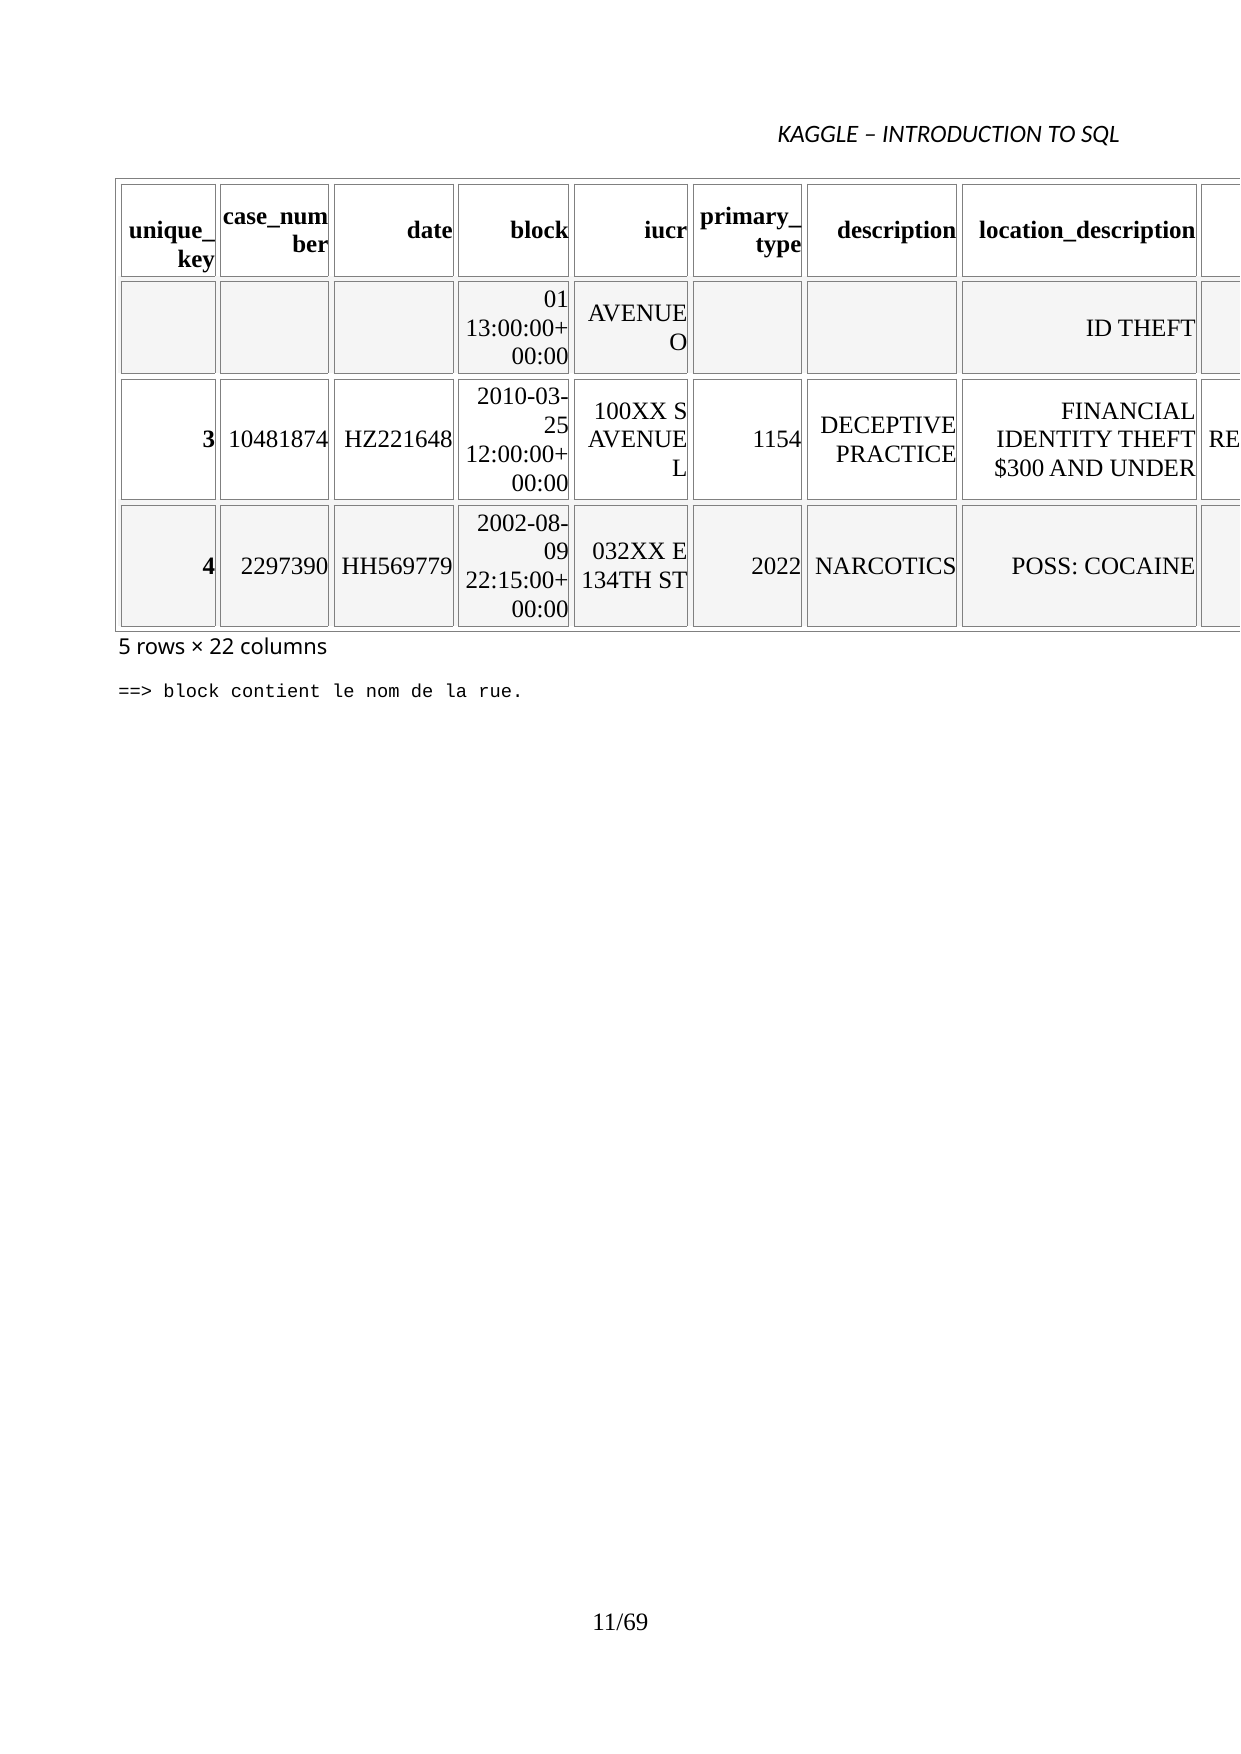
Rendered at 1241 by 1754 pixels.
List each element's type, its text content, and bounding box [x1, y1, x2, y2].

table_header block [455, 179, 571, 276]
table_cell STREET [1198, 499, 1240, 626]
table_header unique_key [118, 179, 218, 276]
table_cell 100XX S AVENUE L [571, 373, 690, 499]
table_cell 01 13:00:00+00:00 [455, 276, 571, 373]
table_cell [218, 276, 331, 373]
table_cell RESIDENCE [1198, 276, 1240, 373]
table_header arrest [1198, 179, 1240, 276]
table_header arrest [1202, 185, 1240, 276]
table_cell STREET [1202, 506, 1240, 626]
table_cell 10481874 [218, 373, 331, 499]
table_header location_description [959, 179, 1198, 276]
table_cell [690, 276, 804, 373]
table_header iucr [571, 179, 690, 276]
table_cell 032XX E 134TH ST [571, 499, 690, 626]
table_cell HZ221648 [331, 373, 455, 499]
table_cell 4 [118, 499, 218, 626]
table_cell 2010-03-25 12:00:00+00:00 [455, 373, 571, 499]
table_cell 2297390 [218, 499, 331, 626]
table_cell 2022 [690, 499, 804, 626]
table_cell [331, 276, 455, 373]
table_header date [331, 179, 455, 276]
table_cell FINANCIAL IDENTITY THEFT $300 AND UNDER [959, 373, 1198, 499]
table_cell POSS: COCAINE [959, 499, 1198, 626]
table_header case_number [218, 179, 331, 276]
table_cell RESIDENCE [1198, 373, 1240, 499]
table_cell [118, 276, 218, 373]
table_cell [804, 276, 959, 373]
text 5 rows × 22 columns [118, 632, 1122, 661]
table_header primary_type [690, 179, 804, 276]
table_cell RESIDENCE [1202, 380, 1240, 499]
table_header description [804, 179, 959, 276]
table_cell 1154 [690, 373, 804, 499]
table_cell AVENUE O [571, 276, 690, 373]
table_cell RESIDENCE [1202, 282, 1240, 373]
table_cell NARCOTICS [804, 499, 959, 626]
text ==> block contient le nom de la rue. [118, 682, 1122, 746]
table_cell DECEPTIVE PRACTICE [804, 373, 959, 499]
table_cell HH569779 [331, 499, 455, 626]
table_cell 2002-08-09 22:15:00+00:00 [455, 499, 571, 626]
table_cell ID THEFT [959, 276, 1198, 373]
table_cell 3 [118, 373, 218, 499]
